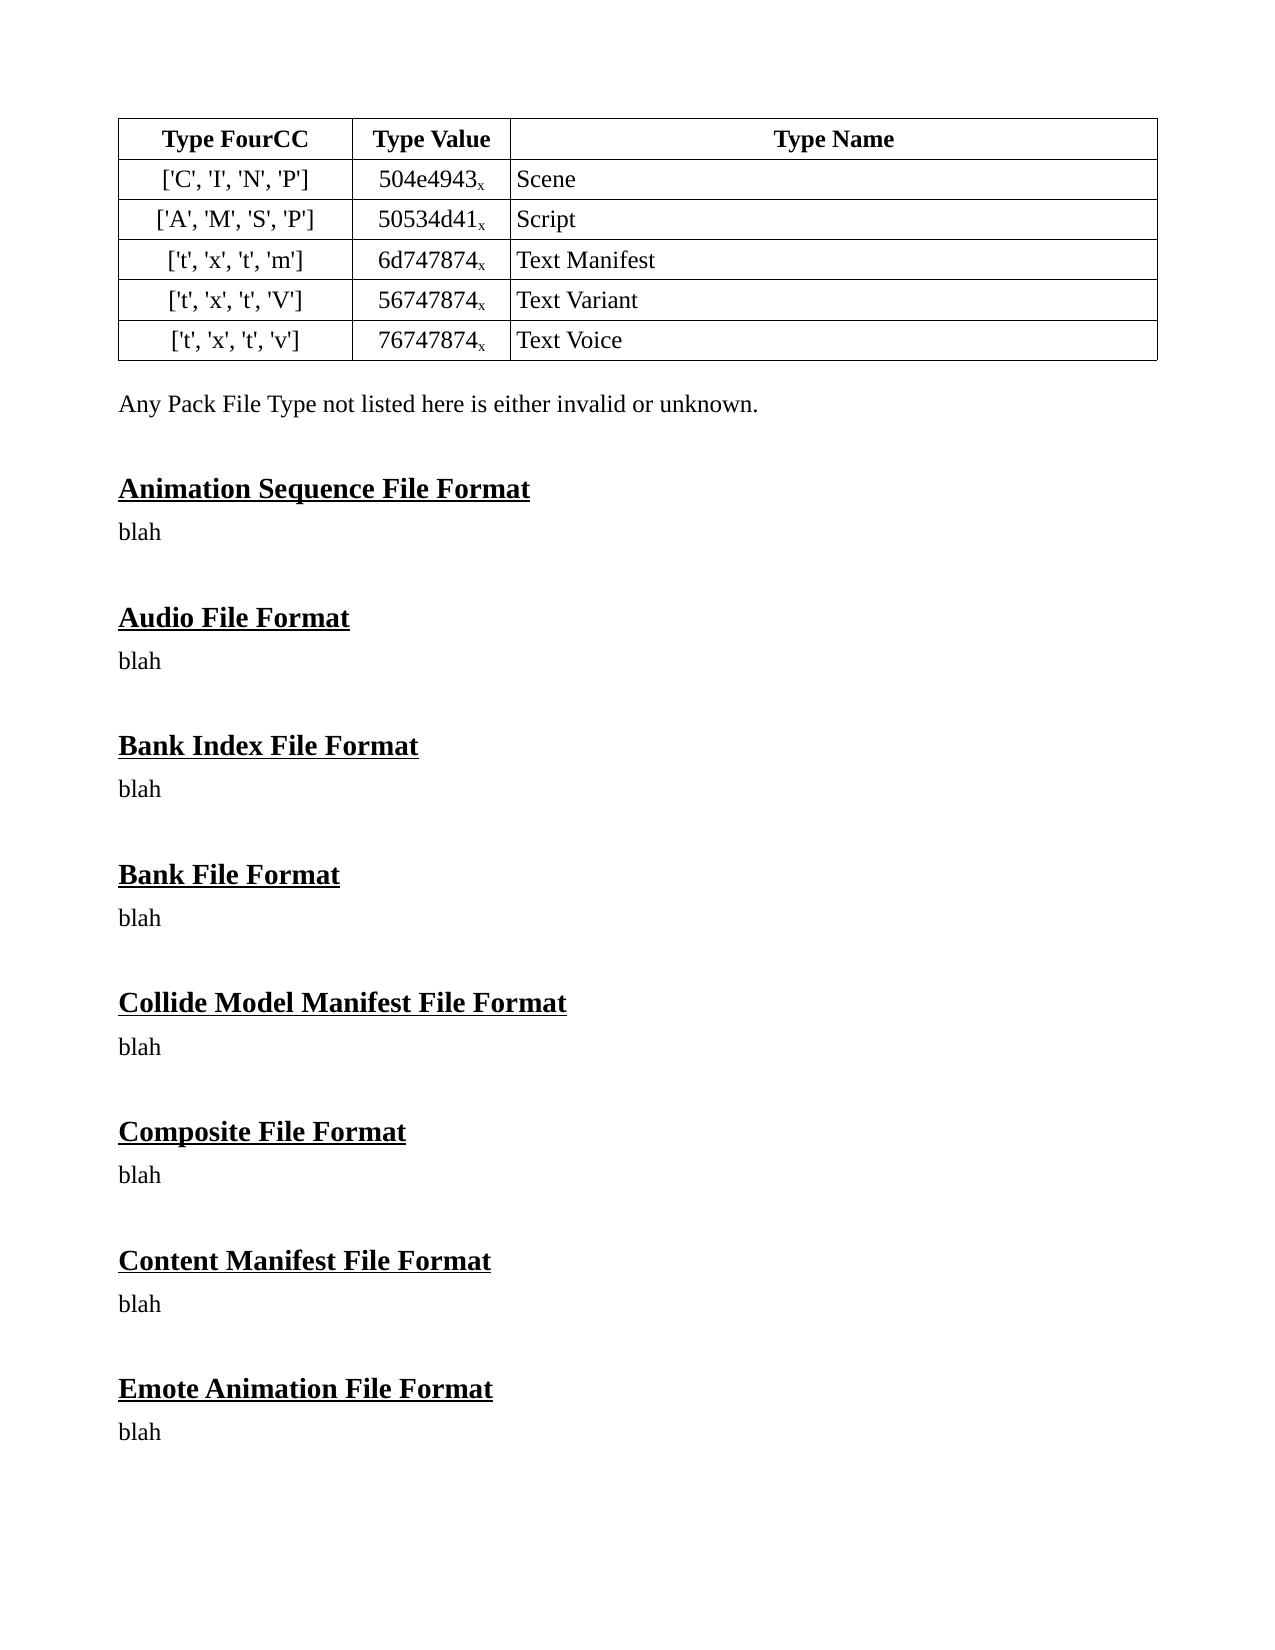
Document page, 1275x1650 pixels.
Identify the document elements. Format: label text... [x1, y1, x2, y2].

table_cell ['t', 'x', 't', 'V'] [119, 280, 352, 320]
subtitle Collide Model Manifest File Format [118, 986, 1157, 1019]
text blah [118, 774, 1157, 803]
text blah [118, 1289, 1157, 1317]
table_cell 56747874x [353, 280, 510, 320]
table_cell ['A', 'M', 'S', 'P'] [119, 200, 352, 239]
subtitle Bank File Format [118, 857, 1157, 891]
table_header Type Value [353, 119, 510, 158]
text blah [118, 1417, 1157, 1446]
table_cell 50534d41x [353, 200, 510, 239]
table_cell Script [511, 200, 1157, 239]
table_cell 76747874x [353, 321, 510, 360]
text blah [118, 1032, 1157, 1060]
table_cell Text Variant [511, 280, 1157, 320]
table_cell Scene [511, 160, 1157, 199]
table_cell Text Voice [511, 321, 1157, 360]
subtitle Content Manifest File Format [118, 1243, 1157, 1276]
table_cell 504e4943x [353, 160, 510, 199]
table_cell ['t', 'x', 't', 'v'] [119, 321, 352, 360]
table_cell Text Manifest [511, 240, 1157, 279]
subtitle Audio File Format [118, 600, 1157, 633]
table_cell 6d747874x [353, 240, 510, 279]
subtitle Composite File Format [118, 1114, 1157, 1148]
text blah [118, 646, 1157, 675]
table_cell ['C', 'I', 'N', 'P'] [119, 160, 352, 199]
text Any Pack File Type not listed here is either invalid or unknown. [118, 389, 1157, 418]
subtitle Animation Sequence File Format [118, 471, 1157, 505]
text blah [118, 1160, 1157, 1189]
table_header Type Name [511, 119, 1157, 158]
subtitle Bank Index File Format [118, 728, 1157, 762]
subtitle Emote Animation File Format [118, 1371, 1157, 1405]
text blah [118, 517, 1157, 546]
table_header Type FourCC [119, 119, 352, 158]
text blah [118, 903, 1157, 932]
table_cell ['t', 'x', 't', 'm'] [119, 240, 352, 279]
